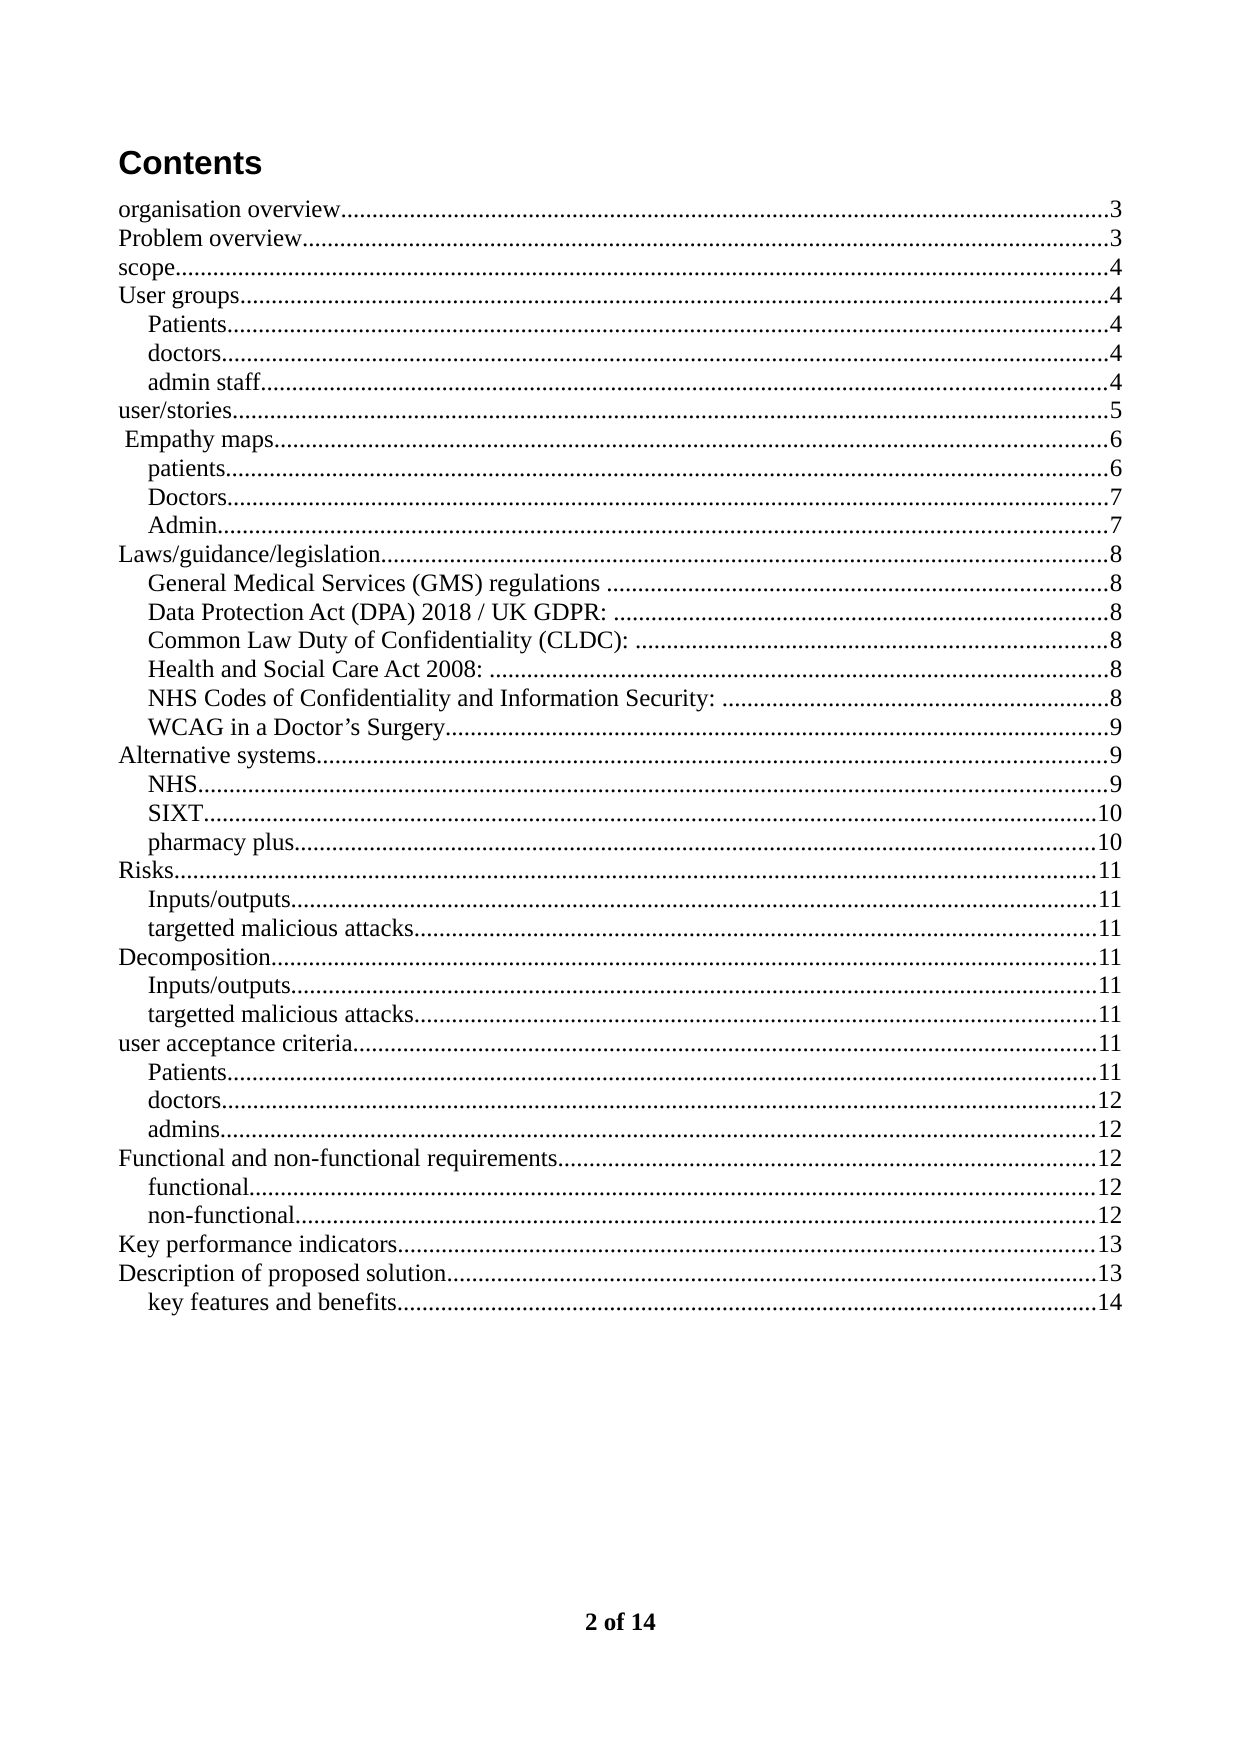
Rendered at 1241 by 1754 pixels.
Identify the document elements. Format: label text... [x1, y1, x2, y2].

text user acceptance criteria 11 [118, 1028, 1122, 1057]
text Description of proposed solution 13 [118, 1258, 1122, 1287]
text targetted malicious attacks 11 [148, 913, 1122, 942]
text patients 6 [148, 453, 1122, 482]
text Data Protection Act (DPA) 2018 / UK GDPR: 8 [148, 597, 1122, 625]
text Problem overview 3 [118, 223, 1122, 252]
text Functional and non-functional requirements 12 [118, 1143, 1122, 1172]
subtitle Contents [118, 143, 1122, 182]
text doctors 4 [148, 338, 1122, 367]
text Patients 4 [148, 309, 1122, 338]
text Empathy maps 6 [118, 424, 1122, 453]
text General Medical Services (GMS) regulations 8 [148, 568, 1122, 597]
text admin staff 4 [148, 367, 1122, 395]
text key features and benefits 14 [148, 1287, 1122, 1315]
text Patients 11 [148, 1057, 1122, 1085]
text Inputs/outputs 11 [148, 884, 1122, 913]
text admins 12 [148, 1114, 1122, 1143]
text pharmacy plus 10 [148, 827, 1122, 855]
text doctors 12 [148, 1085, 1122, 1114]
text NHS 9 [148, 769, 1122, 798]
text NHS Codes of Confidentiality and Information Security: 8 [148, 683, 1122, 712]
text Common Law Duty of Confidentiality (CLDC): 8 [148, 625, 1122, 654]
text Inputs/outputs 11 [148, 970, 1122, 999]
text Decomposition 11 [118, 942, 1122, 970]
text Doctors 7 [148, 482, 1122, 510]
text Alternative systems 9 [118, 740, 1122, 769]
text Risks 11 [118, 855, 1122, 884]
text organisation overview 3 [118, 194, 1122, 223]
text targetted malicious attacks 11 [148, 999, 1122, 1028]
text Admin 7 [148, 510, 1122, 539]
text Laws/guidance/legislation 8 [118, 539, 1122, 568]
text WCAG in a Doctor’s Surgery 9 [148, 712, 1122, 740]
text Health and Social Care Act 2008: 8 [148, 654, 1122, 683]
text User groups 4 [118, 280, 1122, 309]
text Key performance indicators 13 [118, 1229, 1122, 1258]
text SIXT 10 [148, 798, 1122, 827]
text non-functional 12 [148, 1200, 1122, 1229]
text scope 4 [118, 252, 1122, 280]
text user/stories 5 [118, 395, 1122, 424]
text functional 12 [148, 1172, 1122, 1200]
